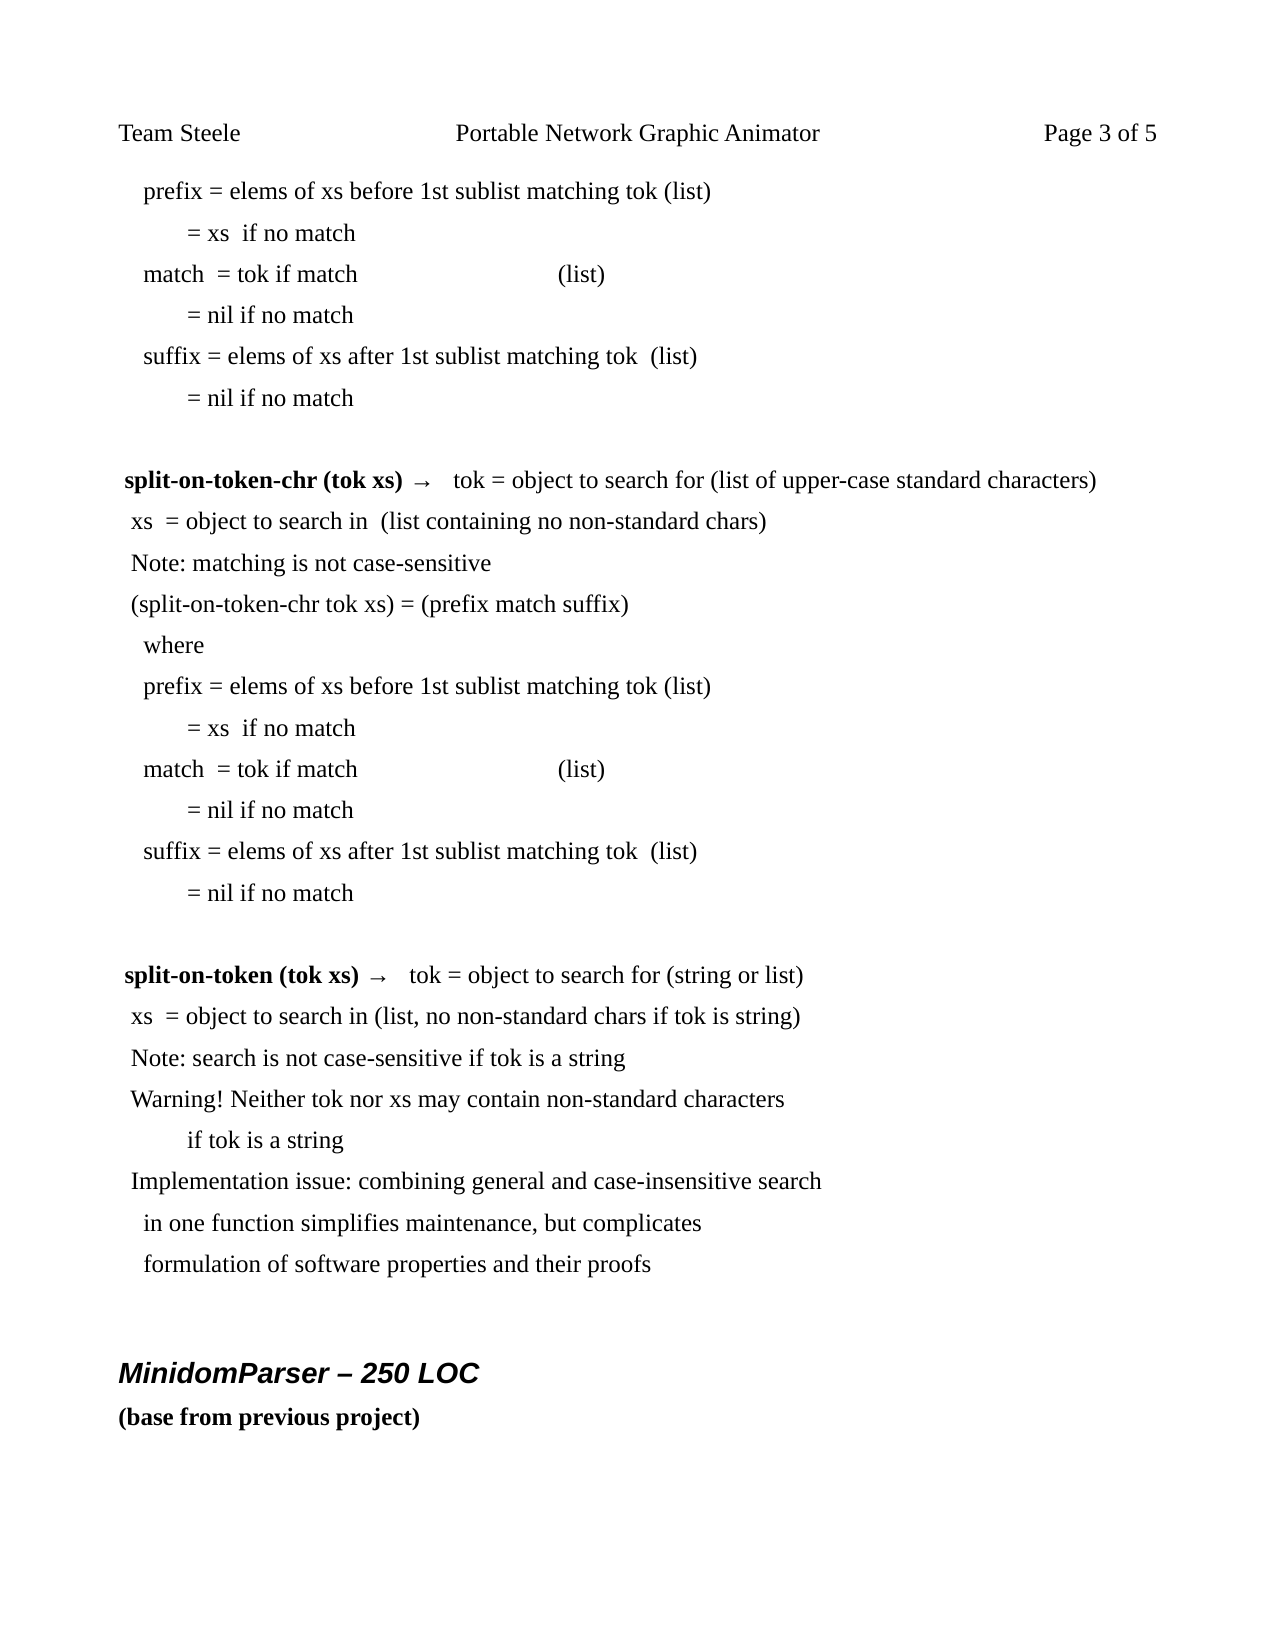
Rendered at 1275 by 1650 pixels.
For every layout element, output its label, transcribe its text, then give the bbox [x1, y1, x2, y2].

text = nil if no match [118, 795, 1157, 824]
text Note: search is not case-sensitive if tok is a string [118, 1043, 1157, 1071]
text suffix = elems of xs after 1st sublist matching tok (list) [118, 836, 1157, 865]
text (split-on-token-chr tok xs) = (prefix match suffix) [118, 589, 1157, 618]
text = xs if no match [118, 218, 1157, 246]
text = nil if no match [118, 878, 1157, 906]
text = nil if no match [118, 300, 1157, 329]
text xs = object to search in (list, no non-standard chars if tok is string) [118, 1001, 1157, 1030]
text prefix = elems of xs before 1st sublist matching tok (list) [118, 671, 1157, 700]
text match = tok if match (list) [118, 754, 1157, 783]
text in one function simplifies maintenance, but complicates [118, 1208, 1157, 1236]
text split-on-token (tok xs) → tok = object to search for (string or list) [118, 960, 1157, 989]
subtitle MinidomParser – 250 LOC [118, 1356, 1157, 1390]
text Note: matching is not case-sensitive [118, 548, 1157, 576]
text = nil if no match [118, 383, 1157, 411]
text formulation of software properties and their proofs [118, 1249, 1157, 1278]
text (base from previous project) [118, 1402, 1157, 1431]
text split-on-token-chr (tok xs) → tok = object to search for (list of upper-case standard characters) [118, 465, 1157, 494]
text xs = object to search in (list containing no non-standard chars) [118, 506, 1157, 535]
text match = tok if match (list) [118, 259, 1157, 288]
text = xs if no match [118, 713, 1157, 741]
text where [118, 630, 1157, 659]
text suffix = elems of xs after 1st sublist matching tok (list) [118, 341, 1157, 370]
text prefix = elems of xs before 1st sublist matching tok (list) [118, 176, 1157, 205]
text Warning! Neither tok nor xs may contain non-standard characters [118, 1084, 1157, 1113]
text Implementation issue: combining general and case-insensitive search [118, 1166, 1157, 1195]
text if tok is a string [118, 1125, 1157, 1154]
